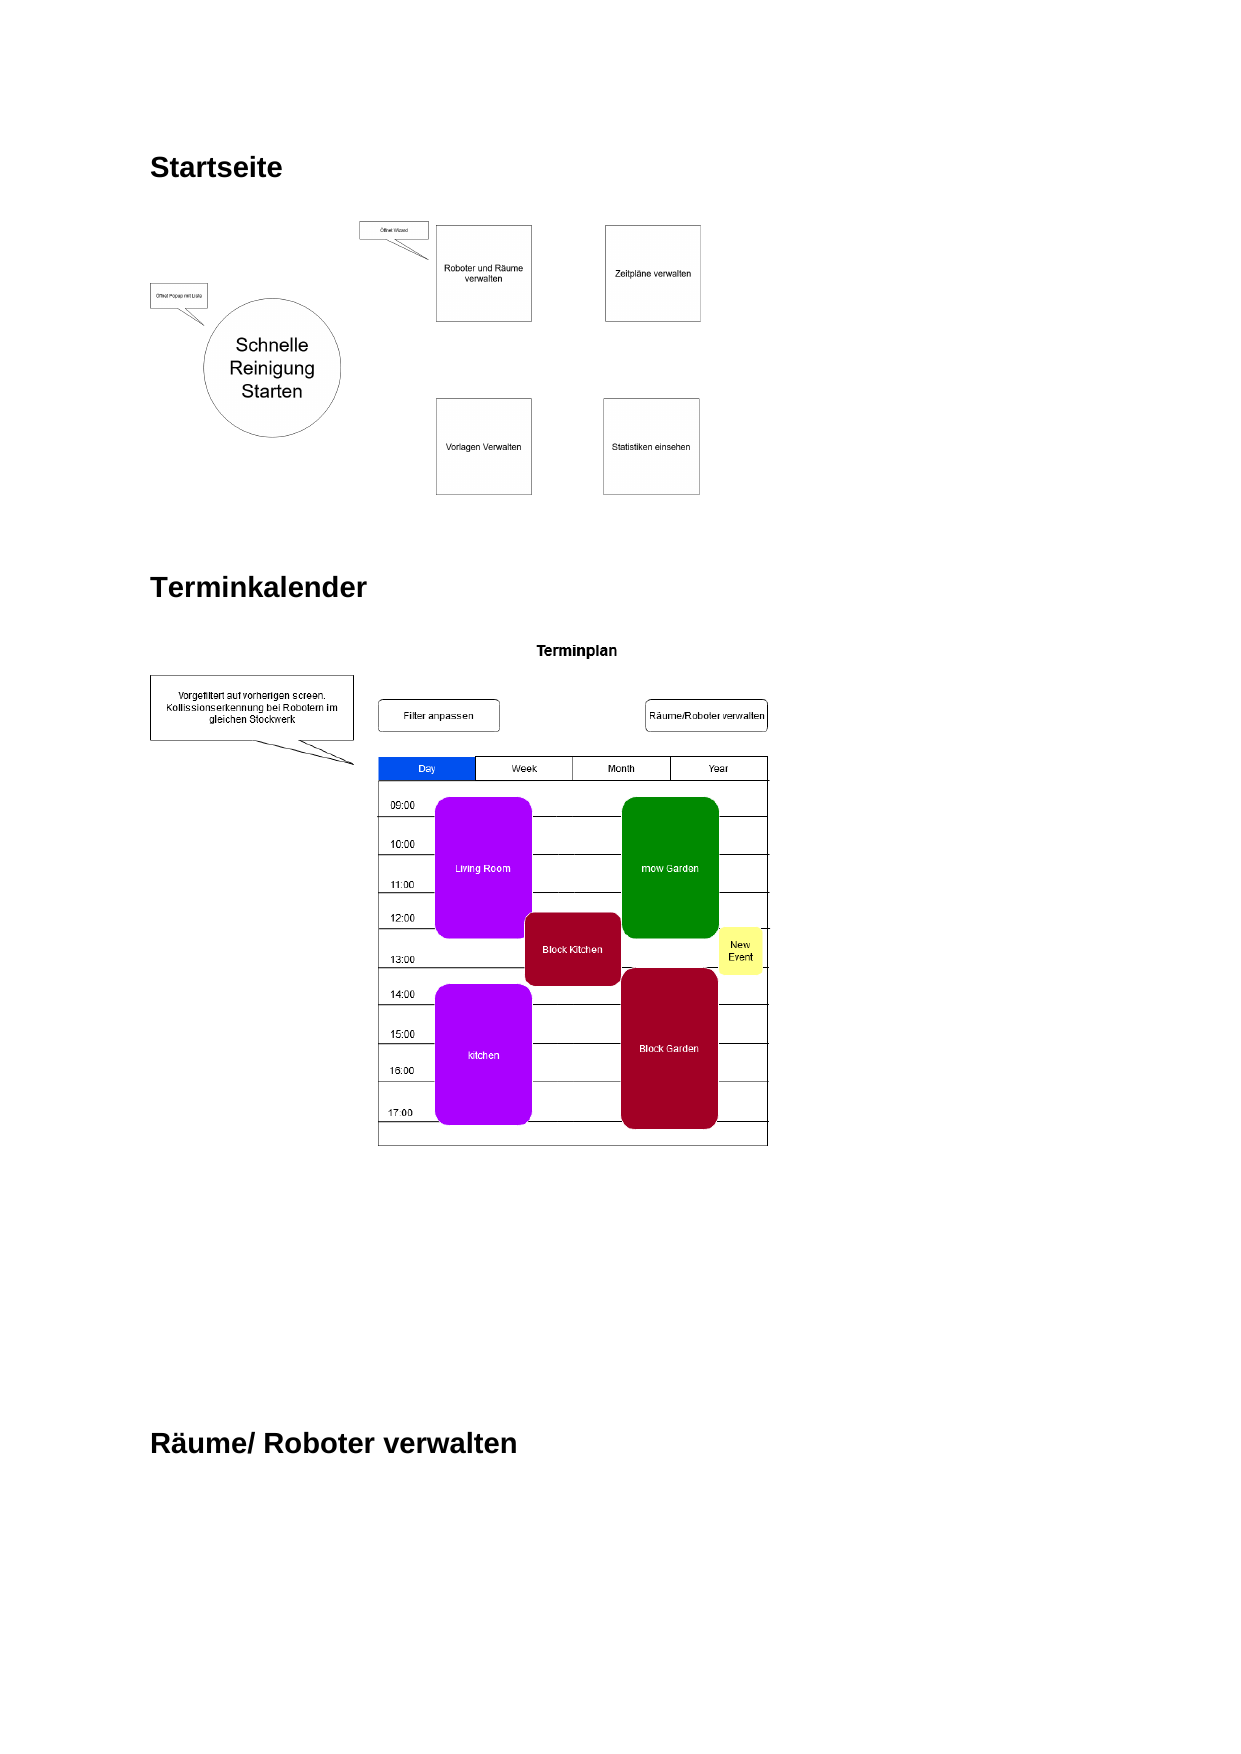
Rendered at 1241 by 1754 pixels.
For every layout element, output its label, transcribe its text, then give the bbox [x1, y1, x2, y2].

text Startseite [150, 150, 1090, 183]
text Terminkalender [150, 570, 1090, 603]
picture [150, 221, 701, 495]
picture [150, 641, 771, 1146]
text Räume/ Roboter verwalten [150, 1426, 1090, 1459]
